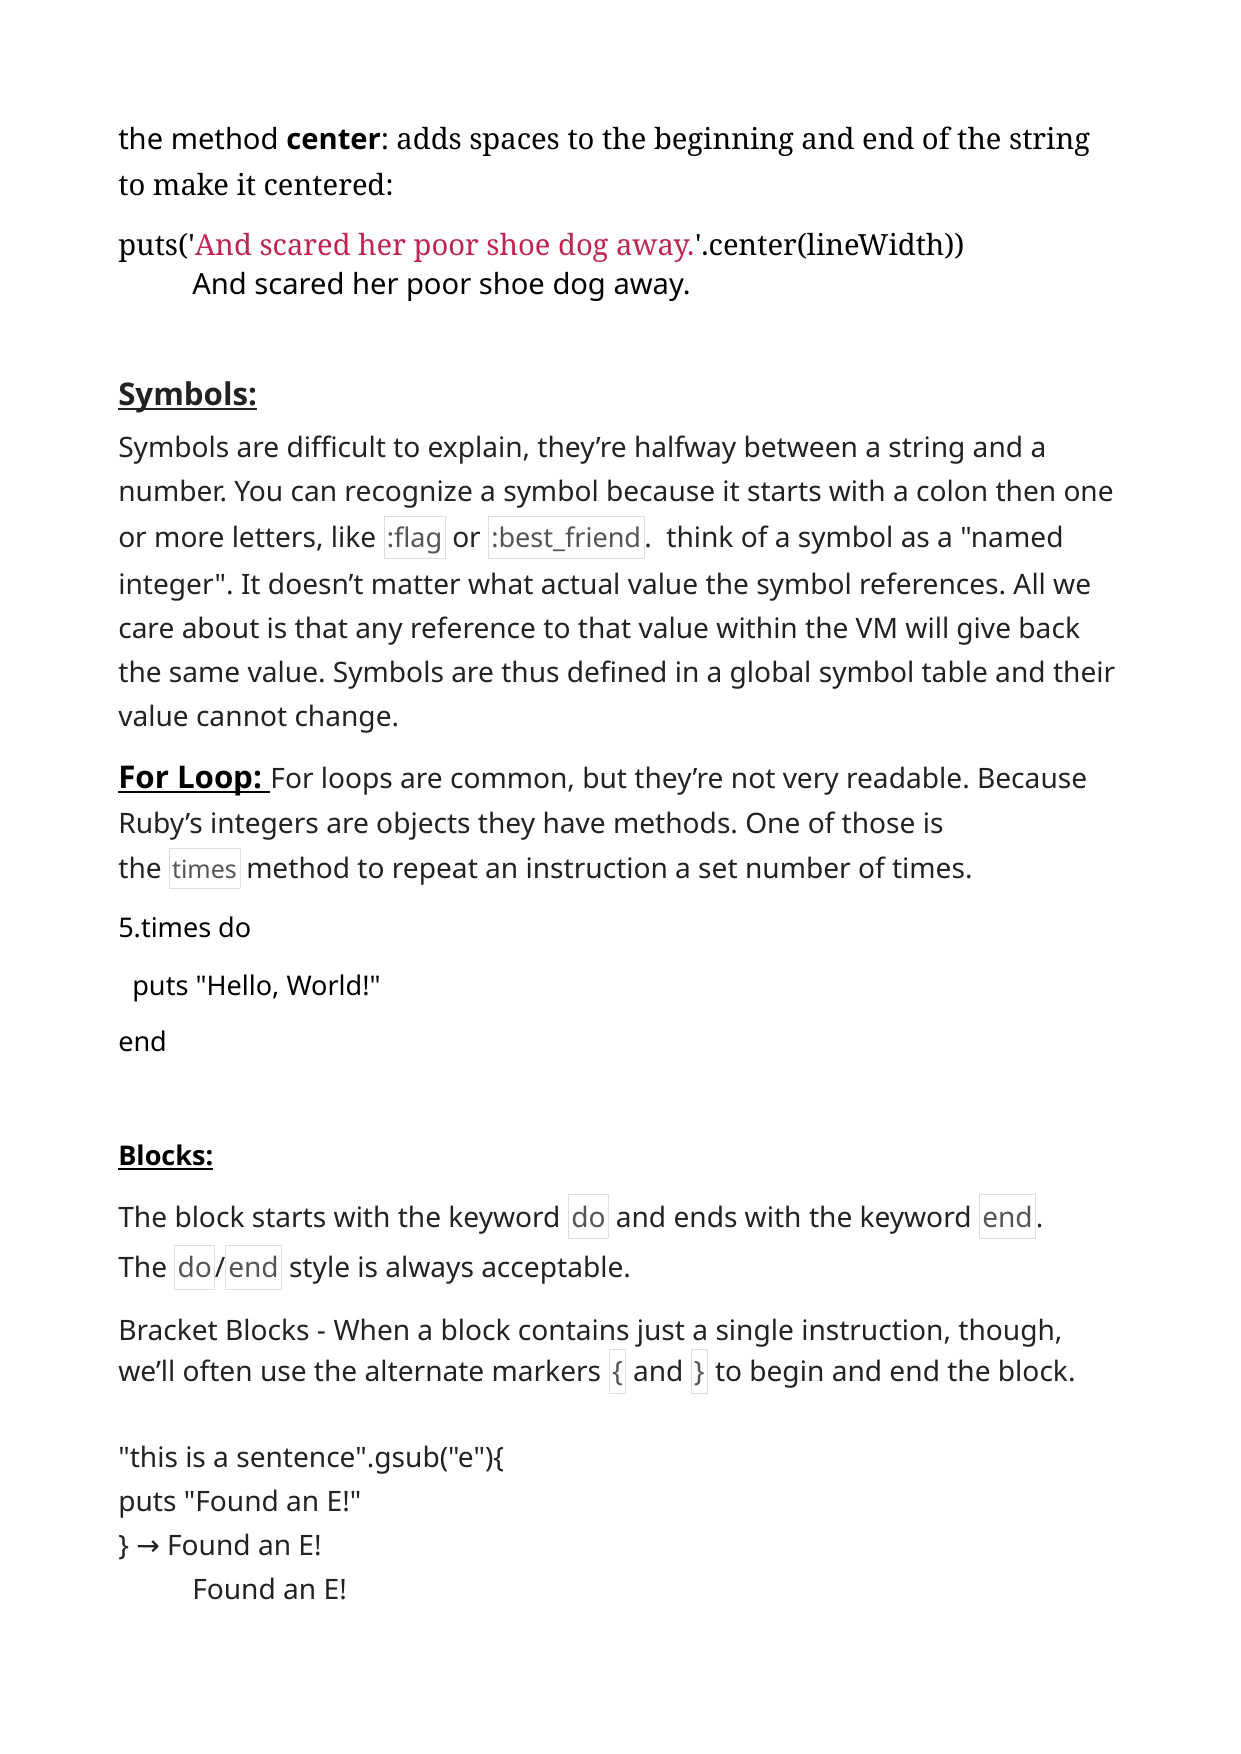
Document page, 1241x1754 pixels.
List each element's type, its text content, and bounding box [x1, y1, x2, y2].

text "this is a sentence".gsub("e"){ [118, 1437, 1122, 1475]
text end [118, 1023, 1122, 1060]
text puts "Hello, World!" [118, 966, 1122, 1003]
text And scared her poor shoe dog away. [118, 264, 1122, 303]
text 5.times do [118, 909, 1122, 946]
subtitle Bracket Blocks - When a block contains just a single instruction, though, we’ll often use the alternate markers { and } to begin and end the block. [118, 1310, 1122, 1393]
text For Loop: For loops are common, but they’re not very readable. Because Ruby’s integers are objects they have methods. One of those is the times method to repeat an instruction a set number of times. [118, 755, 1122, 888]
text puts('And scared her poor shoe dog away.'.center(lineWidth)) [118, 224, 1122, 264]
text } → Found an E! [118, 1525, 1122, 1563]
subtitle Symbols: [118, 372, 1122, 414]
text Found an E! [118, 1569, 1122, 1608]
text Blocks: [118, 1137, 1122, 1174]
text puts "Found an E!" [118, 1481, 1122, 1519]
text Symbols are difficult to explain, they’re halfway between a string and a number. You can recognize a symbol because it starts with a colon then one or more letters, like :flag or :best_friend. think of a symbol as a "named integer". It doesn’t matter what actual value the symbol references. All we care about is that any reference to that value within the VM will give back the same value. Symbols are thus defined in a global symbol table and their value cannot change. [118, 427, 1122, 735]
text the method center: adds spaces to the beginning and end of the string to make it centered: [118, 118, 1122, 203]
text The block starts with the keyword do and ends with the keyword end. The do/end style is always acceptable. [118, 1194, 1122, 1289]
